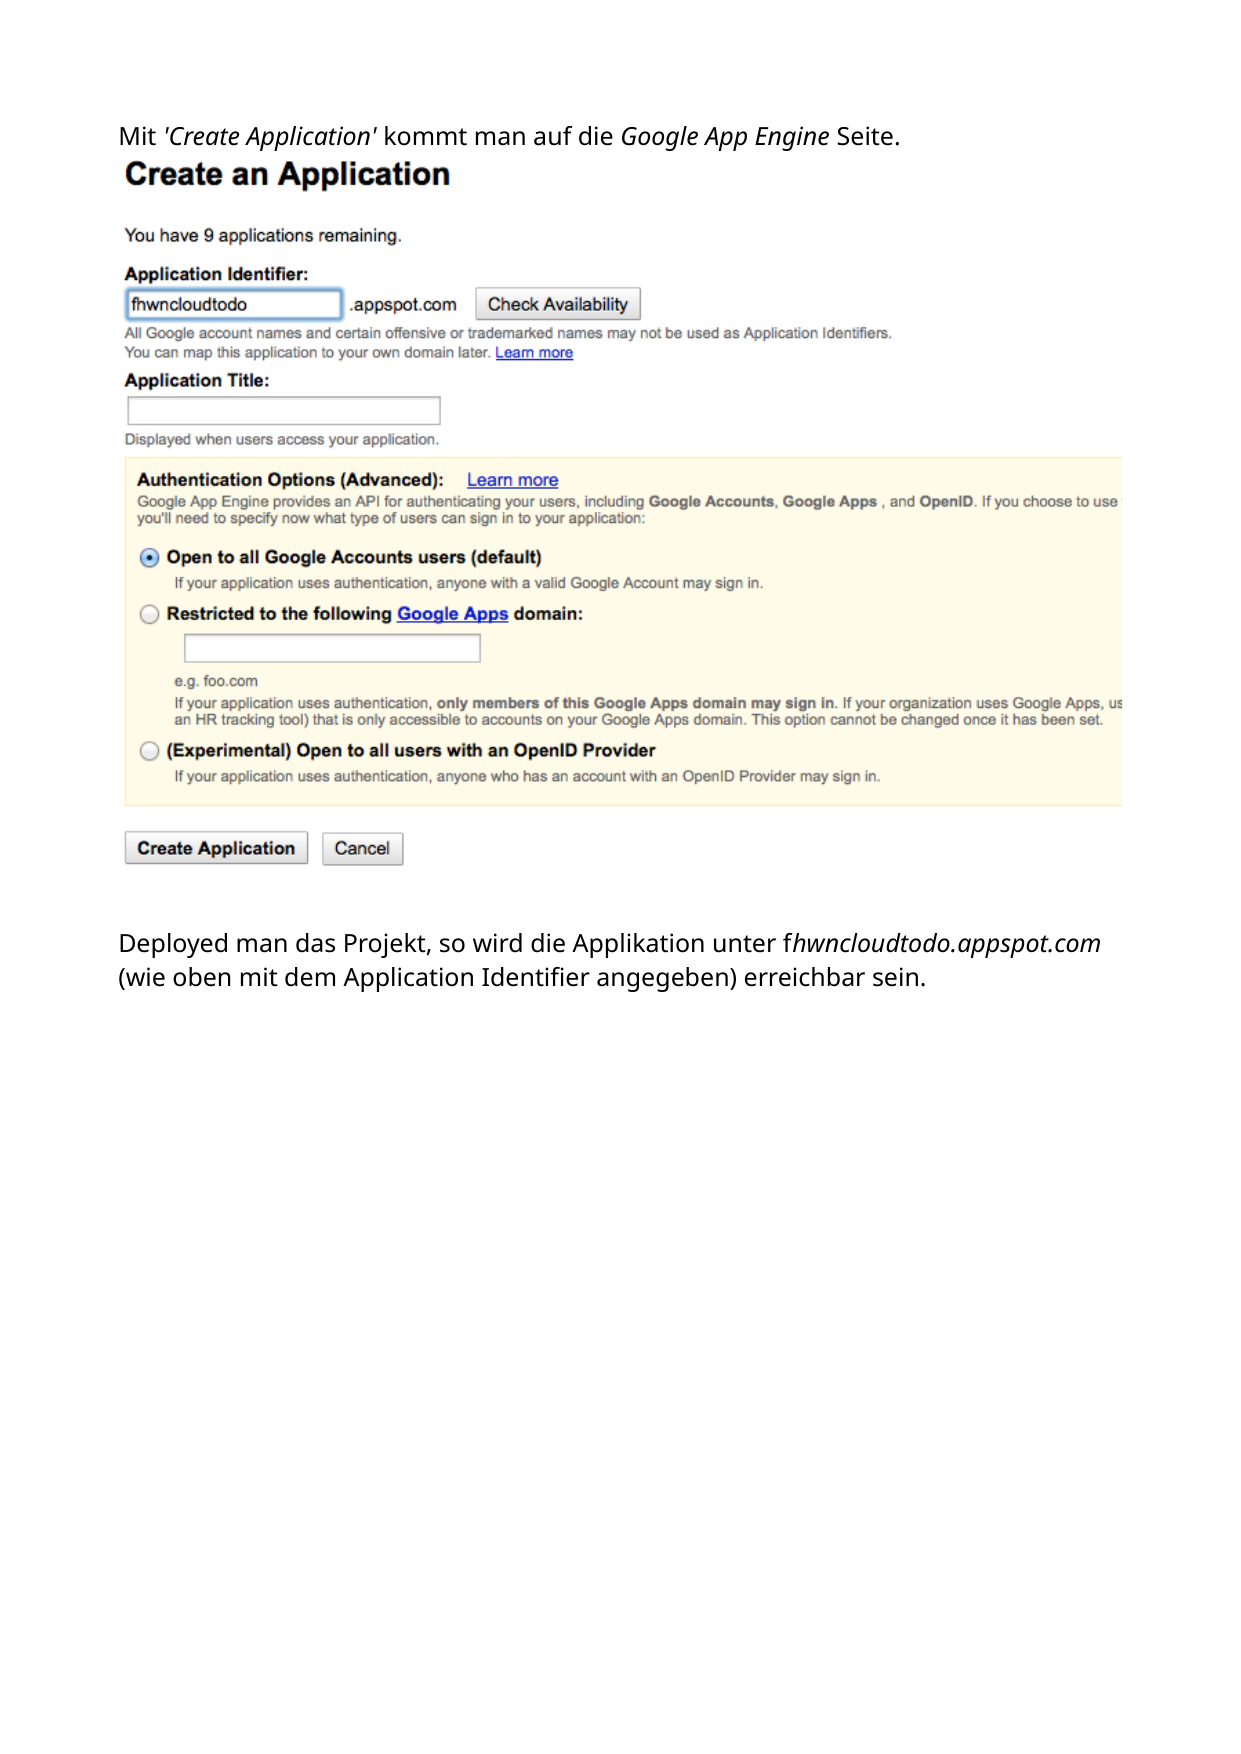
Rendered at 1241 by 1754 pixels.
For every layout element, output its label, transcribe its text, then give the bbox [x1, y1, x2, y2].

text Deployed man das Projekt, so wird die Applikation unter fhwncloudtodo.appspot.com (wie oben mit dem Application Identifier angegeben) erreichbar sein. [118, 925, 1122, 993]
picture [118, 152, 1123, 892]
text Mit 'Create Application' kommt man auf die Google App Engine Seite. [118, 118, 1122, 152]
